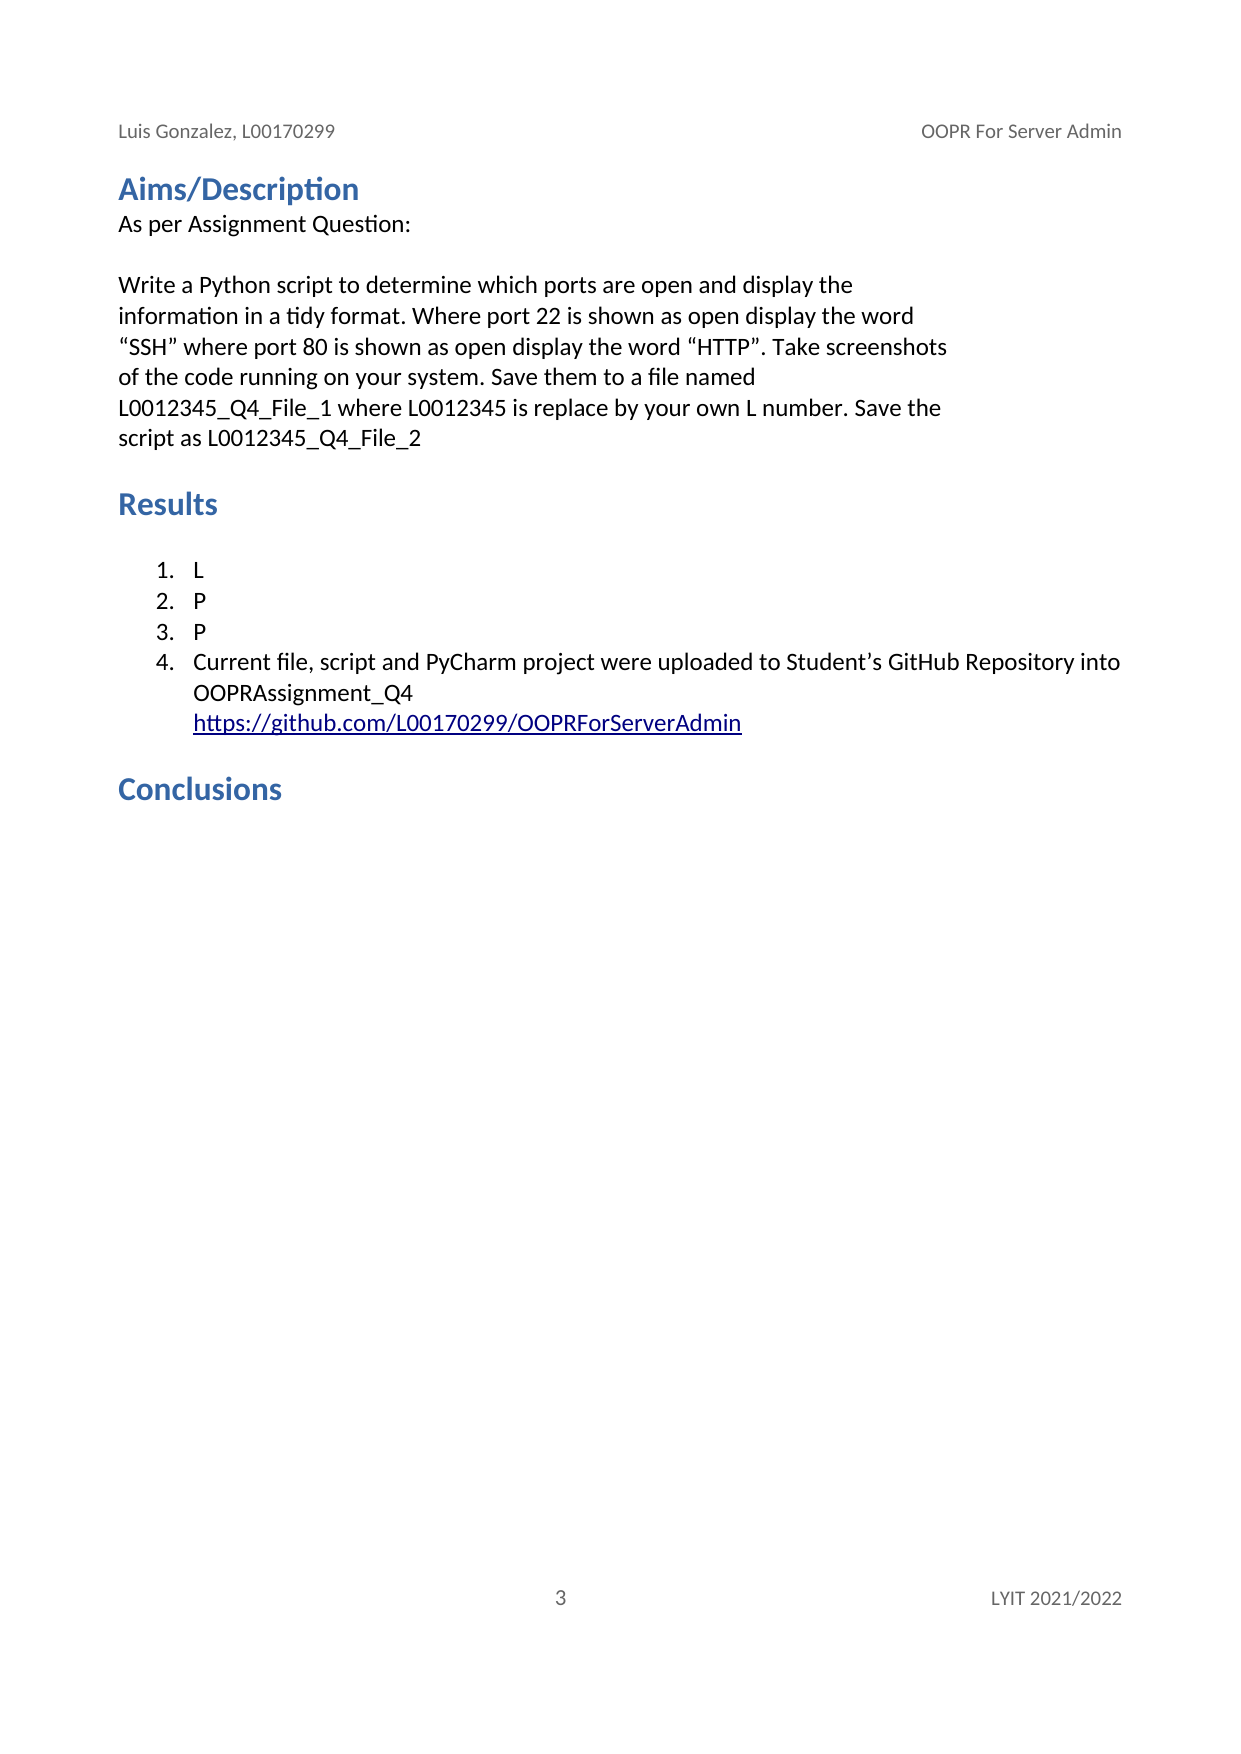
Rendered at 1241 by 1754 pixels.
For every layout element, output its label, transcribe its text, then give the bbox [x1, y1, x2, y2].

list https://github.com/L00170299/OOPRForServerAdmin [156, 707, 1122, 738]
text of the code running on your system. Save them to a file named [118, 361, 1122, 392]
list L [156, 554, 1122, 585]
text L0012345_Q4_File_1 where L0012345 is replace by your own L number. Save the [118, 392, 1122, 422]
text As per Assignment Question: [118, 209, 1122, 239]
text Aims/Description [118, 168, 1122, 209]
list P [156, 616, 1122, 646]
text Conclusions [118, 768, 1122, 809]
text script as L0012345_Q4_File_2 [118, 422, 1122, 453]
text Write a Python script to determine which ports are open and display the [118, 270, 1122, 300]
text information in a tidy format. Where port 22 is shown as open display the word [118, 300, 1122, 331]
text “SSH” where port 80 is shown as open display the word “HTTP”. Take screenshots [118, 331, 1122, 361]
list Current file, script and PyCharm project were uploaded to Student’s GitHub Repository into OOPRAssignment_Q4 [156, 646, 1122, 707]
list P [156, 585, 1122, 616]
text Results [118, 483, 1122, 524]
